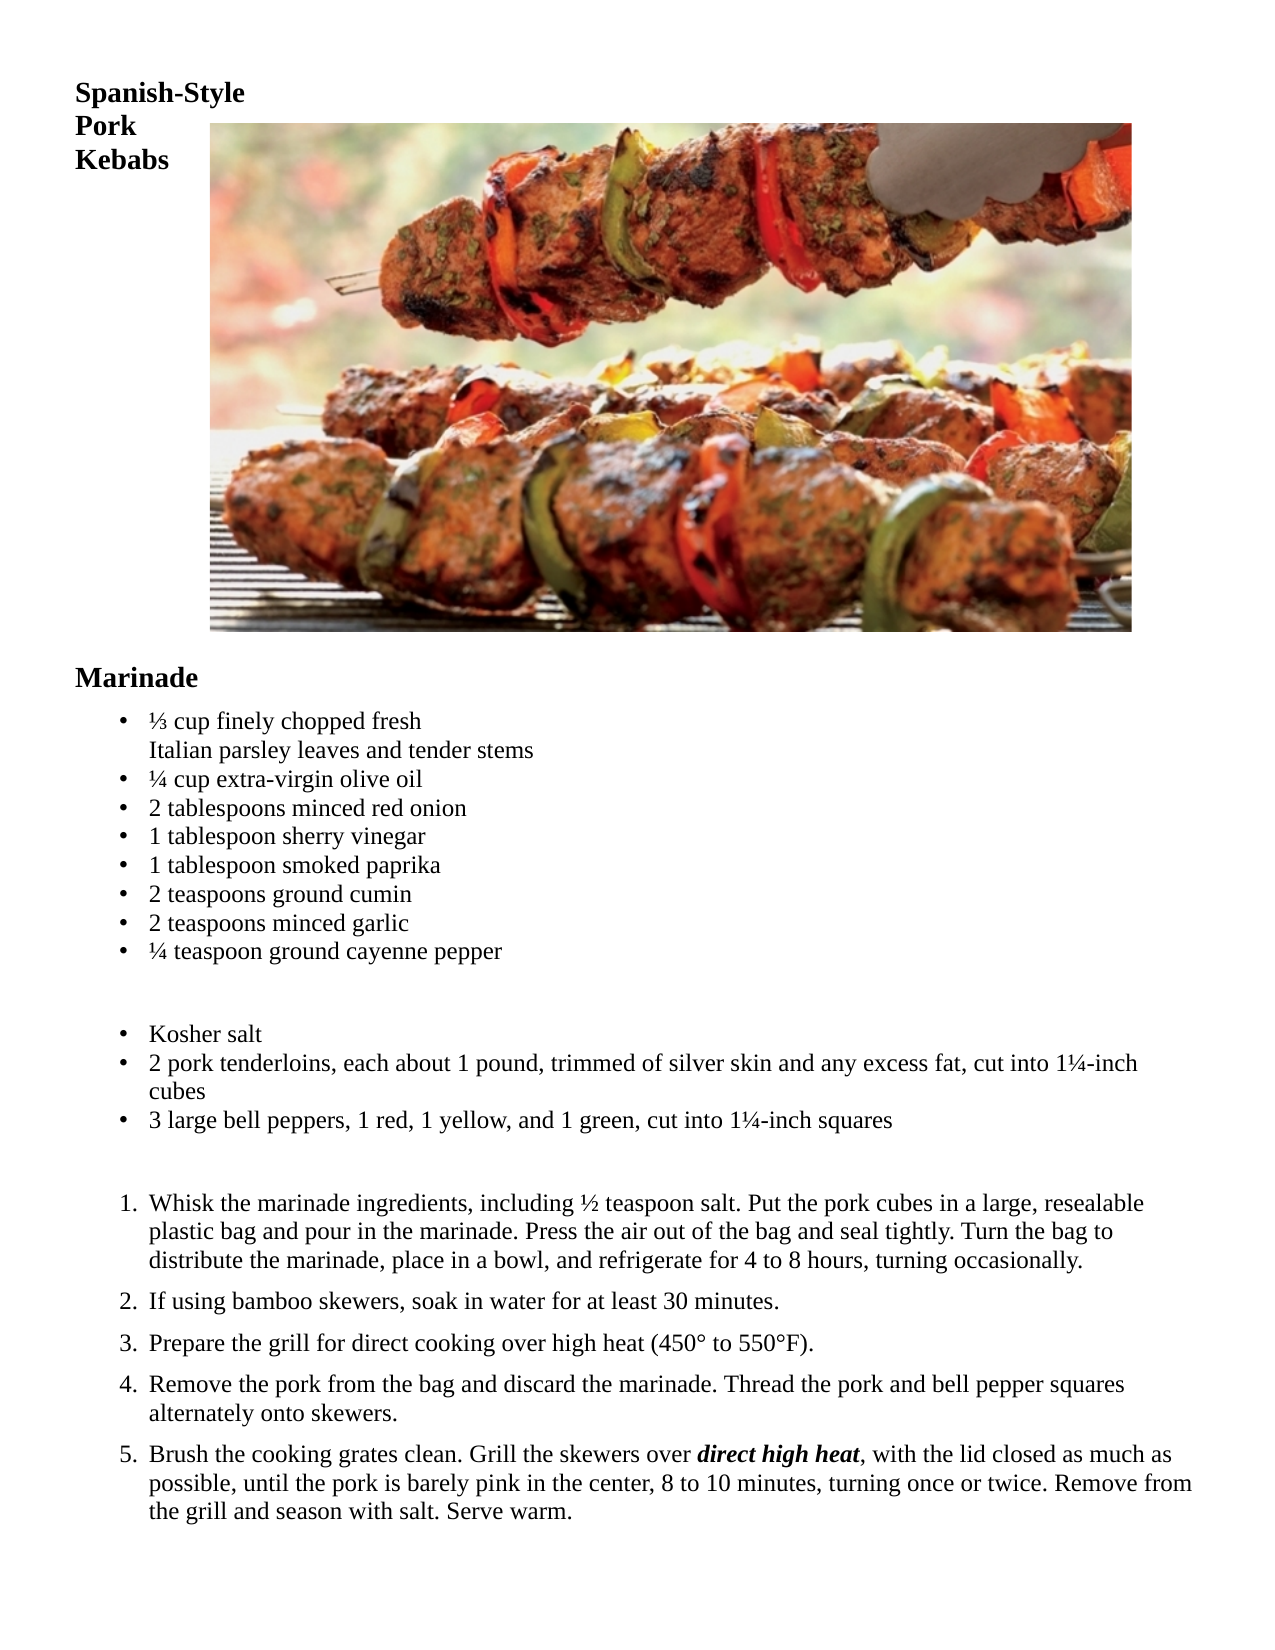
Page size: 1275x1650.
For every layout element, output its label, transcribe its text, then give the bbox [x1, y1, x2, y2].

list Italian parsley leaves and tender stems [119, 735, 1200, 764]
text [1132, 142, 1200, 176]
list 1 tablespoon sherry vinegar [119, 821, 1200, 850]
list Whisk the marinade ingredients, including ½ teaspoon salt. Put the pork cubes in a large, resealable plastic bag and pour in the marinade. Press the air out of the bag and seal tightly. Turn the bag to distribute the marinade, place in a bowl, and refrigerate for 4 to 8 hours, turning occasionally. [119, 1188, 1200, 1274]
text Spanish-Style [75, 75, 1200, 108]
list ¼ teaspoon ground cayenne pepper [119, 936, 1200, 965]
text Kebabs [75, 142, 209, 176]
list If using bamboo skewers, soak in water for at least 30 minutes. [119, 1286, 1200, 1315]
picture [209, 123, 1132, 632]
list ¼ cup extra-virgin olive oil [119, 764, 1200, 793]
list 3 large bell peppers, 1 red, 1 yellow, and 1 green, cut into 1¼-inch squares [119, 1105, 1200, 1134]
subtitle Marinade [75, 660, 1200, 694]
text Pork [75, 108, 1200, 142]
list 2 teaspoons ground cumin [119, 879, 1200, 908]
list ⅓ cup finely chopped fresh [119, 706, 1200, 735]
list 2 tablespoons minced red onion [119, 793, 1200, 821]
list Brush the cooking grates clean. Grill the skewers over direct high heat, with the lid closed as much as possible, until the pork is barely pink in the center, 8 to 10 minutes, turning once or twice. Remove from the grill and season with salt. Serve warm. [119, 1439, 1200, 1525]
list 2 teaspoons minced garlic [119, 908, 1200, 936]
list 1 tablespoon smoked paprika [119, 850, 1200, 879]
list Remove the pork from the bag and discard the marinade. Thread the pork and bell pepper squares alternately onto skewers. [119, 1369, 1200, 1426]
list 2 pork tenderloins, each about 1 pound, trimmed of silver skin and any excess fat, cut into 1¼-inch cubes [119, 1048, 1200, 1105]
list Kosher salt [119, 1019, 1200, 1048]
list Prepare the grill for direct cooking over high heat (450° to 550°F). [119, 1328, 1200, 1356]
